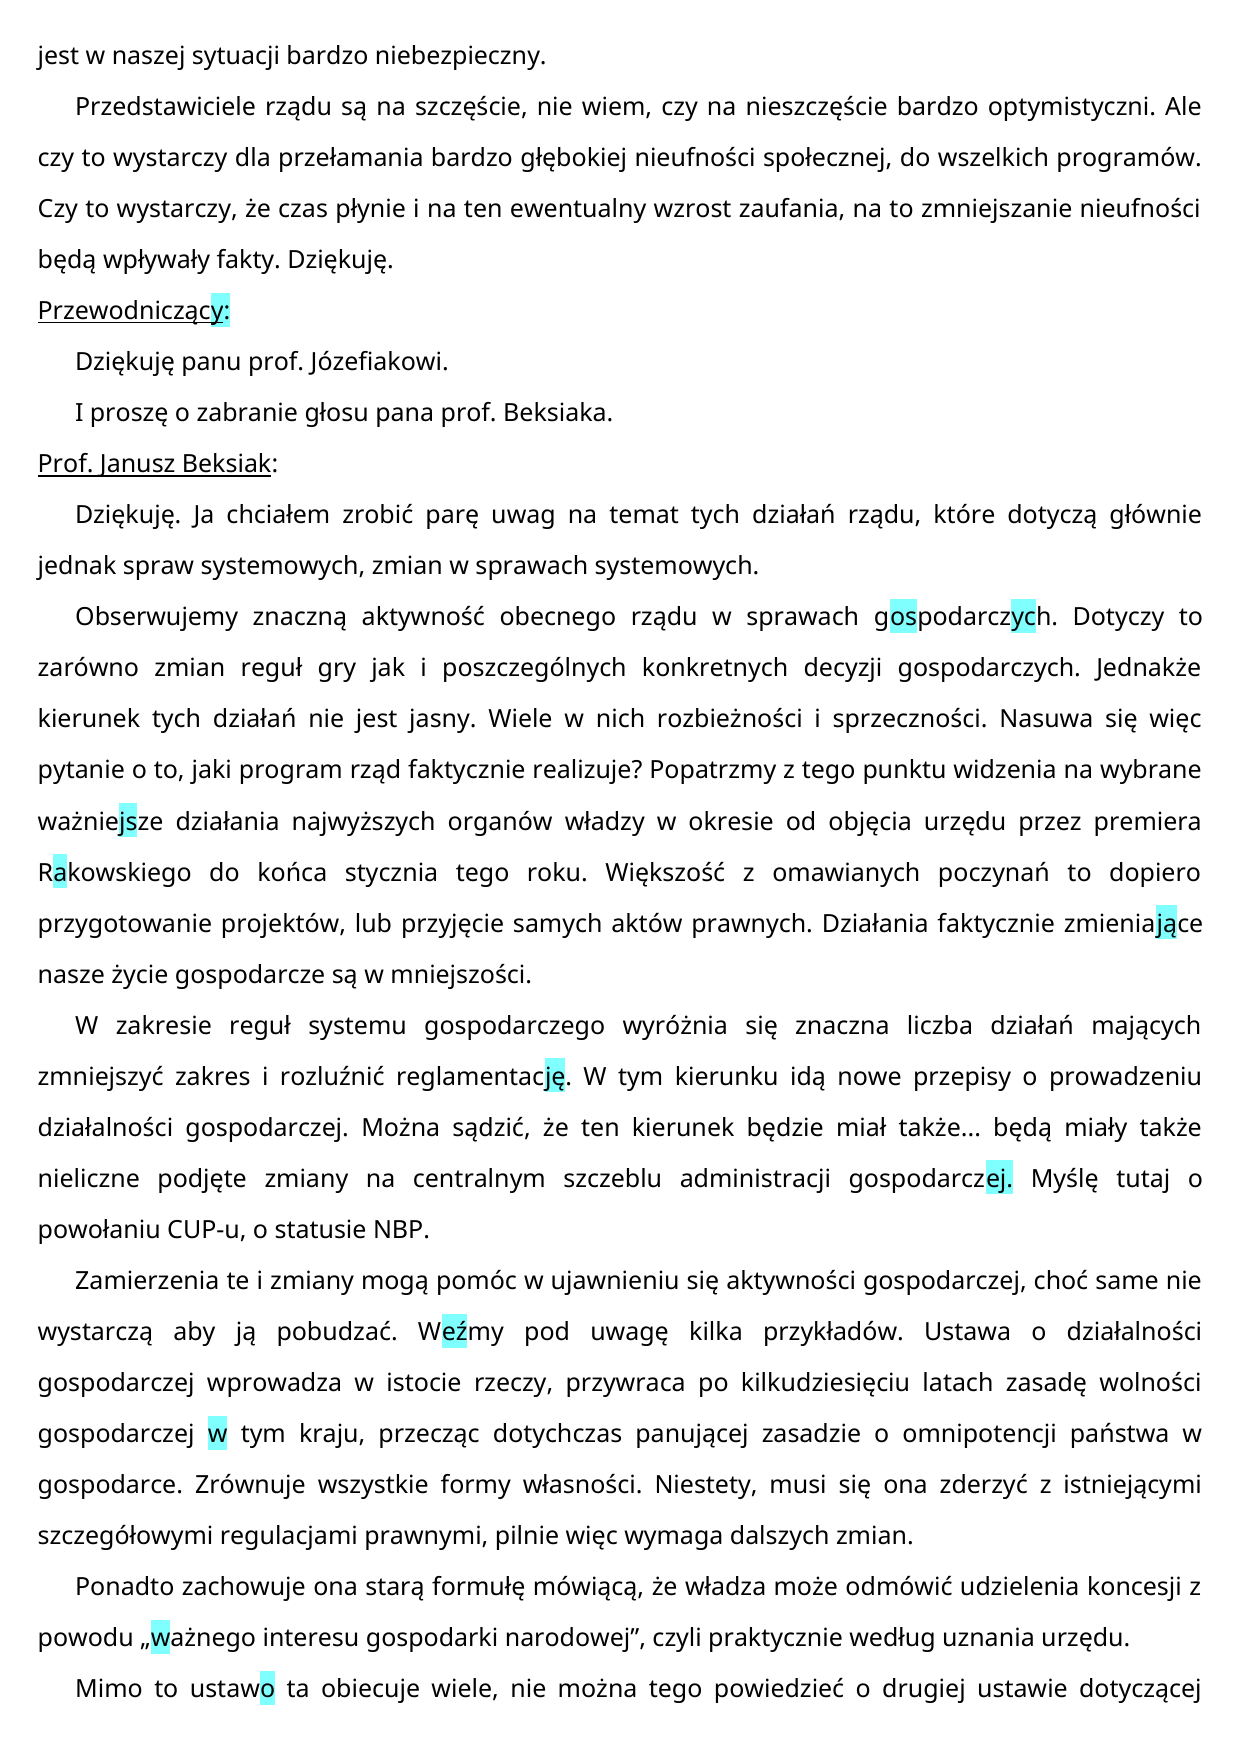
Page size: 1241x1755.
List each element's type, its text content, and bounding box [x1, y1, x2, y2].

text Prof. Janusz Beksiak: [37, 446, 1203, 480]
text jest w naszej sytuacji bardzo niebezpieczny. [37, 37, 1203, 72]
text Przewodniczący: [37, 293, 1203, 327]
text Zamierzenia te i zmiany mogą pomóc w ujawnieniu się aktywności gospodarczej, choć same nie wystarczą aby ją pobudzać. Weźmy pod uwagę kilka przykładów. Ustawa o działalności gospodarczej wprowadza w istocie rzeczy, przywraca po kilkudziesięciu latach zasadę wolności gospodarczej w tym kraju, przecząc dotychczas panującej zasadzie o omnipotencji państwa w gospodarce. Zrównuje wszystkie formy własności. Niestety, musi się ona zderzyć z istniejącymi szczegółowymi regulacjami prawnymi, pilnie więc wymaga dalszych zmian. [37, 1262, 1203, 1552]
text W zakresie reguł systemu gospodarczego wyróżnia się znaczna liczba działań mających zmniejszyć zakres i rozluźnić reglamentację. W tym kierunku idą nowe przepisy o prowadzeniu działalności gospodarczej. Można sądzić, że ten kierunek będzie miał także... będą miały także nieliczne podjęte zmiany na centralnym szczeblu administracji gospodarczej. Myślę tutaj o powołaniu CUP-u, o statusie NBP. [37, 1007, 1203, 1246]
text Dziękuję panu prof. Józefiakowi. [37, 344, 1203, 378]
text Przedstawiciele rządu są na szczęście, nie wiem, czy na nieszczęście bardzo optymistyczni. Ale czy to wystarczy dla przełamania bardzo głębokiej nieufności społecznej, do wszelkich programów. Czy to wystarczy, że czas płynie i na ten ewentualny wzrost zaufania, na to zmniejszanie nieufności będą wpływały fakty. Dziękuję. [37, 88, 1203, 276]
text Dziękuję. Ja chciałem zrobić parę uwag na temat tych działań rządu, które dotyczą głównie jednak spraw systemowych, zmian w sprawach systemowych. [37, 497, 1203, 582]
text I proszę o zabranie głosu pana prof. Beksiaka. [37, 395, 1203, 429]
text Ponadto zachowuje ona starą formułę mówiącą, że władza może odmówić udzielenia koncesji z powodu „ważnego interesu gospodarki narodowej”, czyli praktycznie według uznania urzędu. [37, 1569, 1203, 1654]
text Mimo to ustawo ta obiecuje wiele, nie można tego powiedzieć o drugiej ustawie dotyczącej [37, 1671, 1203, 1705]
text Obserwujemy znaczną aktywność obecnego rządu w sprawach gospodarczych. Dotyczy to zarówno zmian reguł gry jak i poszczególnych konkretnych decyzji gospodarczych. Jednakże kierunek tych działań nie jest jasny. Wiele w nich rozbieżności i sprzeczności. Nasuwa się więc pytanie o to, jaki program rząd faktycznie realizuje? Popatrzmy z tego punktu widzenia na wybrane ważniejsze działania najwyższych organów władzy w okresie od objęcia urzędu przez premiera Rakowskiego do końca stycznia tego roku. Większość z omawianych poczynań to dopiero przygotowanie projektów, lub przyjęcie samych aktów prawnych. Działania faktycznie zmieniające nasze życie gospodarcze są w mniejszości. [37, 599, 1203, 990]
